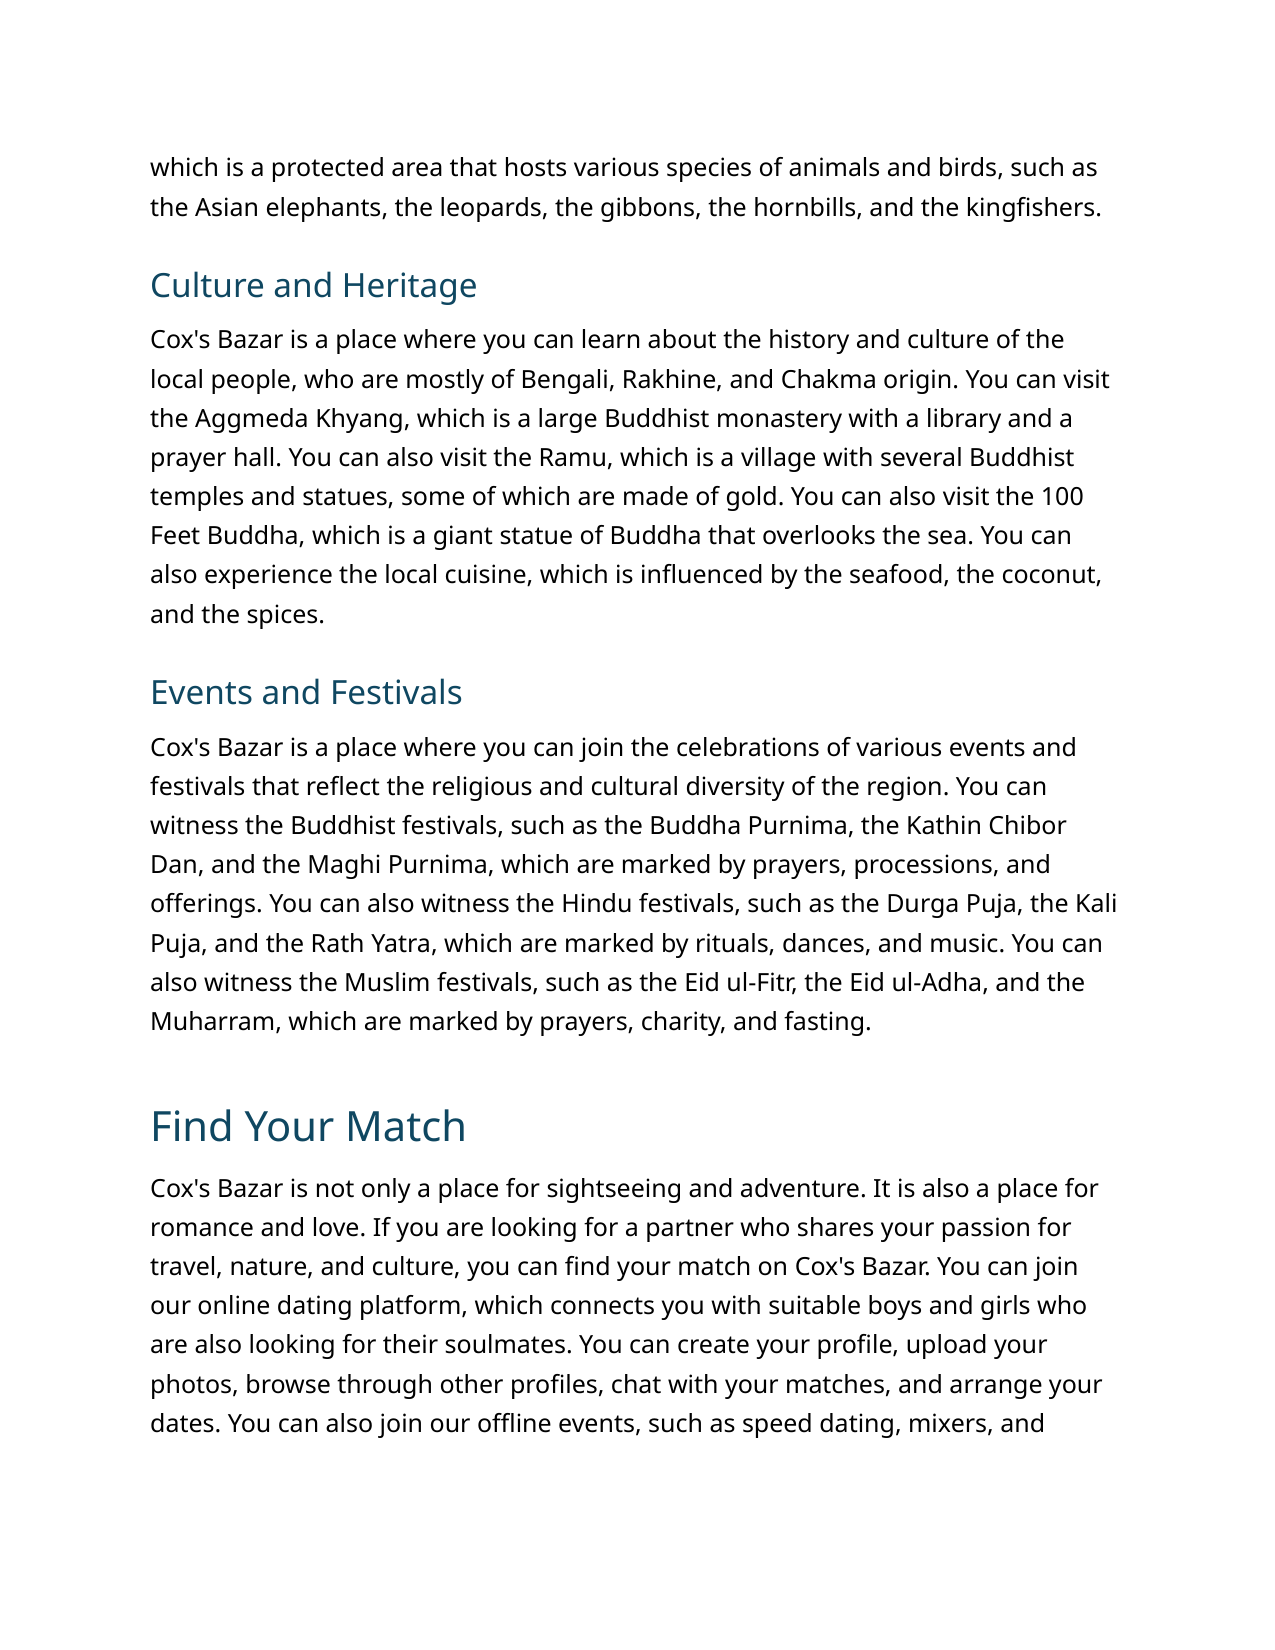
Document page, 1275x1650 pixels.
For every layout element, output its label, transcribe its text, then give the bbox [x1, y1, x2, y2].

text Cox's Bazar is not only a place for sightseeing and adventure. It is also a place for romance and love. If you are looking for a partner who shares your passion for travel, nature, and culture, you can find your match on Cox's Bazar. You can join our online dating platform, which connects you with suitable boys and girls who are also looking for their soulmates. You can create your profile, upload your photos, browse through other profiles, chat with your matches, and arrange your dates. You can also join our offline events, such as speed dating, mixers, and [150, 1170, 1125, 1439]
text Cox's Bazar is a place where you can learn about the history and culture of the local people, who are mostly of Bengali, Rakhine, and Chakma origin. You can visit the Aggmeda Khyang, which is a large Buddhist monastery with a library and a prayer hall. You can also visit the Ramu, which is a village with several Buddhist temples and statues, some of which are made of gold. You can also visit the 100 Feet Buddha, which is a giant statue of Buddha that overlooks the sea. You can also experience the local cuisine, which is influenced by the seafood, the coconut, and the spices. [150, 322, 1125, 630]
text Cox's Bazar is a place where you can join the celebrations of various events and festivals that reflect the religious and cultural diversity of the region. You can witness the Buddhist festivals, such as the Buddha Purnima, the Kathin Chibor Dan, and the Maghi Purnima, which are marked by prayers, processions, and offerings. You can also witness the Hindu festivals, such as the Durga Puja, the Kali Puja, and the Rath Yatra, which are marked by rituals, dances, and music. You can also witness the Muslim festivals, such as the Eid ul-Fitr, the Eid ul-Adha, and the Muharram, which are marked by prayers, charity, and fasting. [150, 729, 1125, 1038]
subtitle Find Your Match [150, 1097, 1125, 1154]
subtitle Events and Festivals [150, 669, 1125, 714]
text which is a protected area that hosts various species of animals and birds, such as the Asian elephants, the leopards, the gibbons, the hornbills, and the kingfishers. [150, 150, 1125, 223]
subtitle Culture and Heritage [150, 262, 1125, 307]
